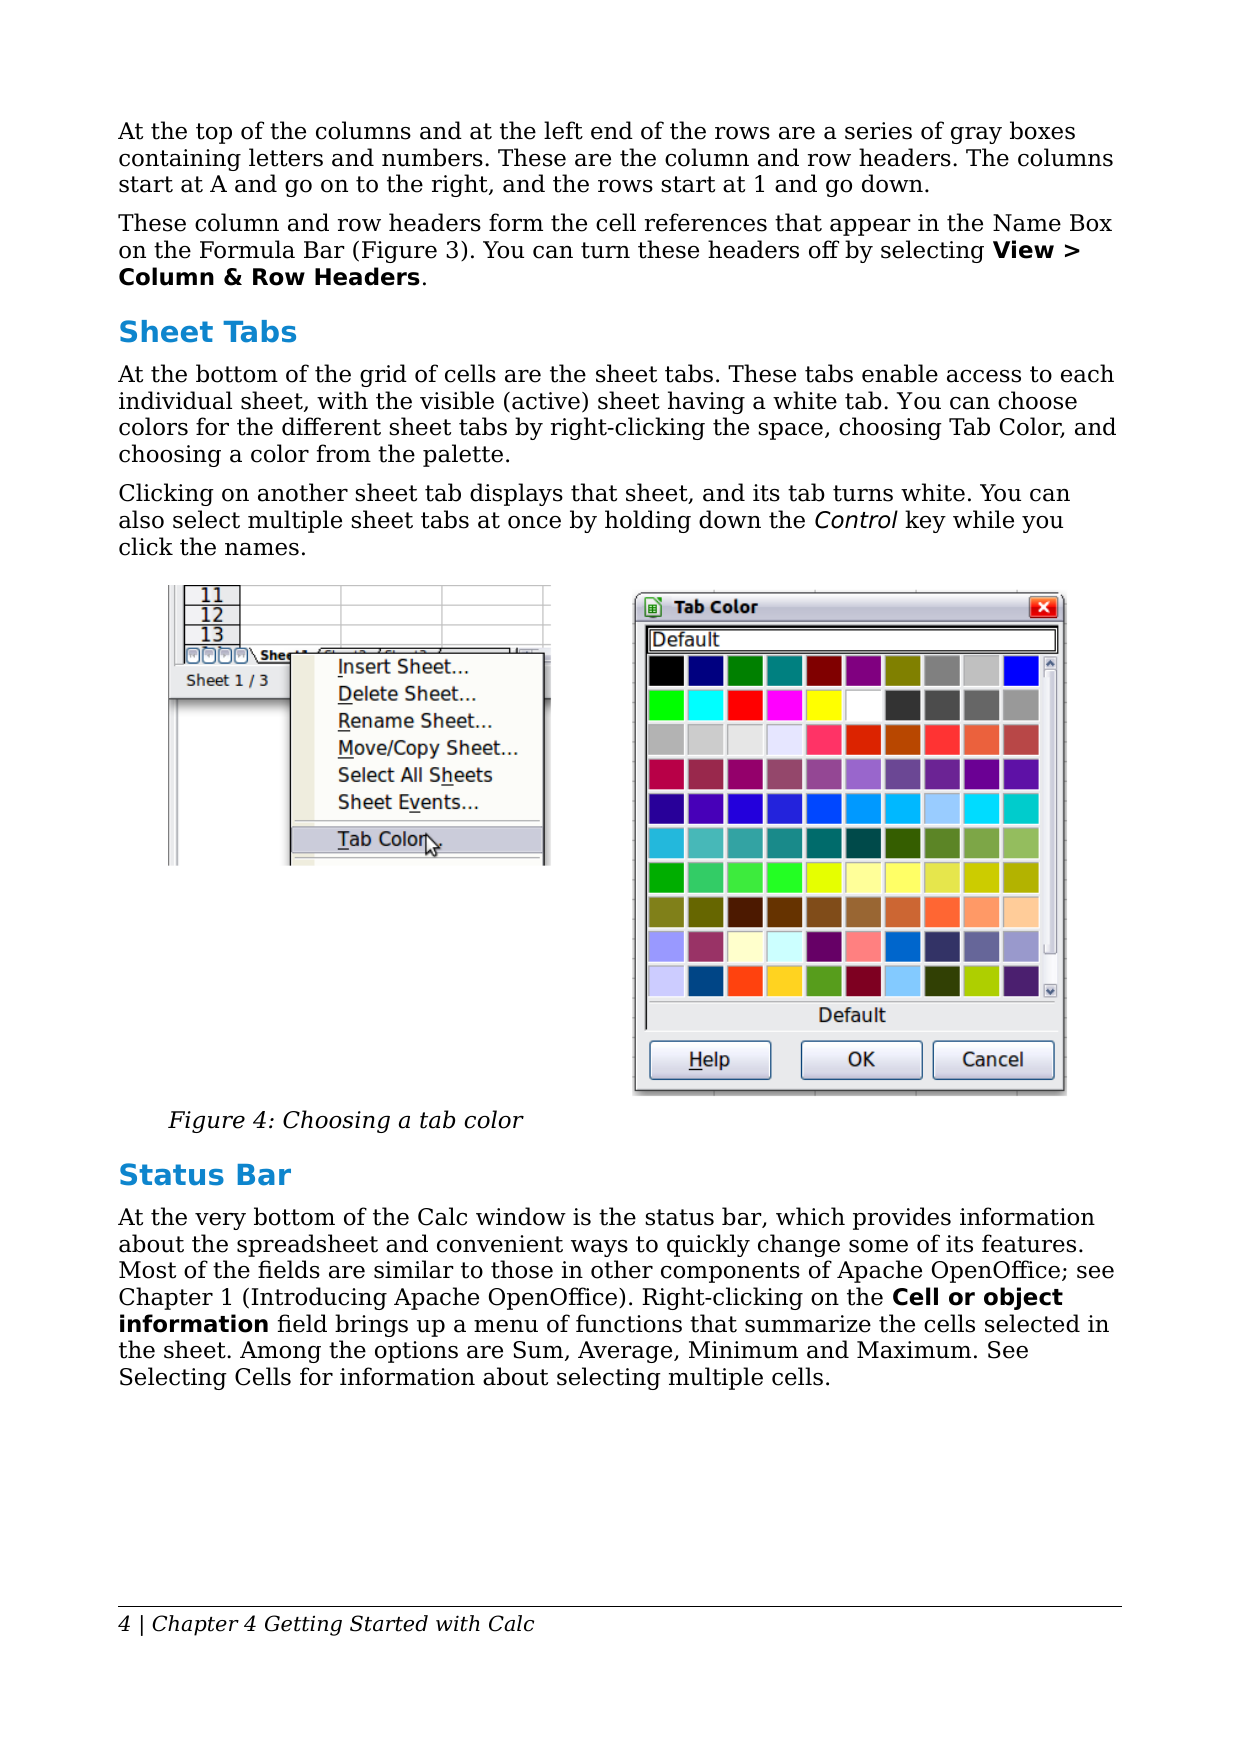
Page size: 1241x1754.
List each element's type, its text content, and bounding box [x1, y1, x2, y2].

text These column and row headers form the cell references that appear in the Name Box on the Formula Bar (Figure 3). You can turn these headers off by selecting View > Column & Row Headers. [118, 211, 1122, 291]
text At the very bottom of the Calc window is the status bar, which provides information about the spreadsheet and convenient ways to quickly change some of its features. Most of the fields are similar to those in other components of Apache OpenOffice; see Chapter 1 (Introducing Apache OpenOffice). Right-clicking on the Cell or object information field brings up a menu of functions that summarize the cells selected in the sheet. Among the options are Sum, Average, Minimum and Maximum. See Selecting Cells for information about selecting multiple cells. [118, 1204, 1122, 1391]
text At the top of the columns and at the left end of the rows are a series of gray boxes containing letters and numbers. These are the column and row headers. The columns start at A and go on to the right, and the rows start at 1 and go down. [118, 118, 1122, 198]
text At the bottom of the grid of cells are the sheet tabs. These tabs enable access to each individual sheet, with the visible (active) sheet having a white tab. You can choose colors for the different sheet tabs by right-clicking the space, choosing Tab Color, and choosing a color from the palette. [118, 361, 1122, 468]
subtitle Status Bar [118, 1158, 1122, 1192]
text Clicking on another sheet tab displays that sheet, and its tab turns white. You can also select multiple sheet tabs at once by holding down the Control key while you click the names. [118, 480, 1122, 560]
subtitle Sheet Tabs [118, 315, 1122, 349]
text Figure 4: Choosing a tab color [168, 1107, 1072, 1133]
picture [168, 585, 1072, 1101]
